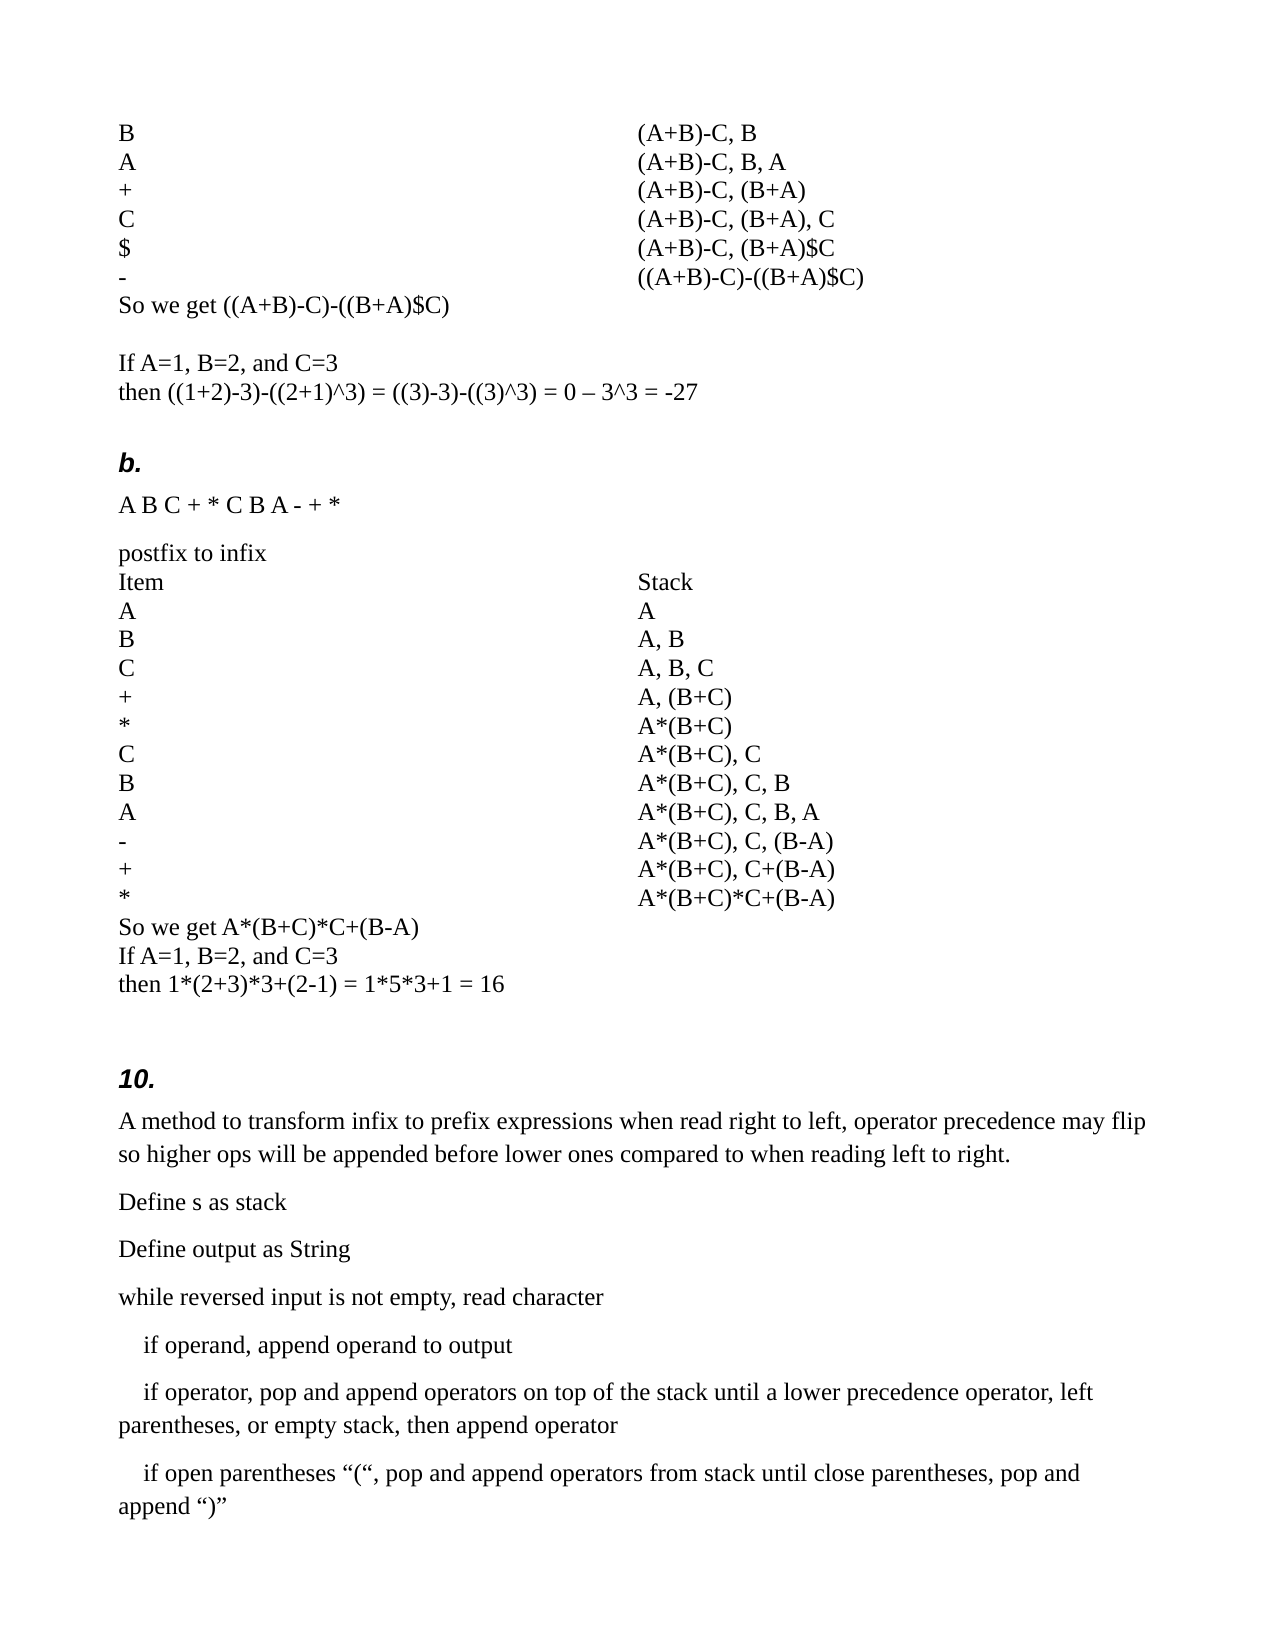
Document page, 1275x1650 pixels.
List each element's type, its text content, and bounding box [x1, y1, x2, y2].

table_cell A [638, 596, 1157, 624]
table_cell A*(B+C)*C+(B-A) [638, 883, 1157, 912]
table_cell - [118, 826, 637, 854]
table_cell A*(B+C), C, (B-A) [638, 826, 1157, 854]
table_cell A*(B+C), C, B [638, 768, 1157, 797]
table_cell + [118, 176, 637, 204]
table_cell A*(B+C) [638, 711, 1157, 739]
text A B C + * C B A - + * [118, 491, 1157, 519]
table_cell (A+B)-C, (B+A), C [638, 204, 1157, 233]
text then 1*(2+3)*3+(2-1) = 1*5*3+1 = 16 [118, 969, 1157, 1031]
text A method to transform infix to prefix expressions when read right to left, operator precedence may flip so higher ops will be appended before lower ones compared to when reading left to right. [118, 1106, 1157, 1168]
table_cell * [118, 883, 637, 912]
table_cell $ [118, 233, 637, 262]
table_cell (A+B)-C, B [638, 118, 1157, 147]
table_cell B [118, 625, 637, 653]
table_header Stack [638, 567, 1157, 596]
text if open parentheses “(“, pop and append operators from stack until close parentheses, pop and append “)” [118, 1458, 1157, 1520]
text if operand, append operand to output [118, 1330, 1157, 1358]
table_cell ((A+B)-C)-((B+A)$C) [638, 262, 1157, 291]
table_cell C [118, 204, 637, 233]
table_cell A, B [638, 625, 1157, 653]
text So we get ((A+B)-C)-((B+A)$C) [118, 291, 1157, 319]
text while reversed input is not empty, read character [118, 1282, 1157, 1311]
text postfix to infix [118, 538, 1157, 567]
subtitle b. [118, 447, 1157, 478]
table_cell A*(B+C), C [638, 740, 1157, 768]
table_cell (A+B)-C, (B+A) [638, 176, 1157, 204]
text Define output as String [118, 1234, 1157, 1263]
table_cell B [118, 118, 637, 147]
table_cell A*(B+C), C+(B-A) [638, 855, 1157, 883]
table_cell B [118, 768, 637, 797]
text if operator, pop and append operators on top of the stack until a lower precedence operator, left parentheses, or empty stack, then append operator [118, 1377, 1157, 1439]
text So we get A*(B+C)*C+(B-A) [118, 912, 1157, 941]
table_cell * [118, 711, 637, 739]
table_cell - [118, 262, 637, 291]
subtitle 10. [118, 1063, 1157, 1094]
table_cell A*(B+C), C, B, A [638, 797, 1157, 826]
table_cell + [118, 682, 637, 711]
table_cell + [118, 855, 637, 883]
table_cell A [118, 596, 637, 624]
table_cell (A+B)-C, (B+A)$C [638, 233, 1157, 262]
table_cell A, (B+C) [638, 682, 1157, 711]
table_cell C [118, 653, 637, 682]
text then ((1+2)-3)-((2+1)^3) = ((3)-3)-((3)^3) = 0 – 3^3 = -27 [118, 377, 1157, 434]
table_cell A [118, 147, 637, 176]
table_cell A [118, 797, 637, 826]
table_cell C [118, 740, 637, 768]
text If A=1, B=2, and C=3 [118, 348, 1157, 377]
text Define s as stack [118, 1187, 1157, 1216]
table_header Item [118, 567, 637, 596]
text If A=1, B=2, and C=3 [118, 941, 1157, 969]
table_cell A, B, C [638, 653, 1157, 682]
table_cell (A+B)-C, B, A [638, 147, 1157, 176]
